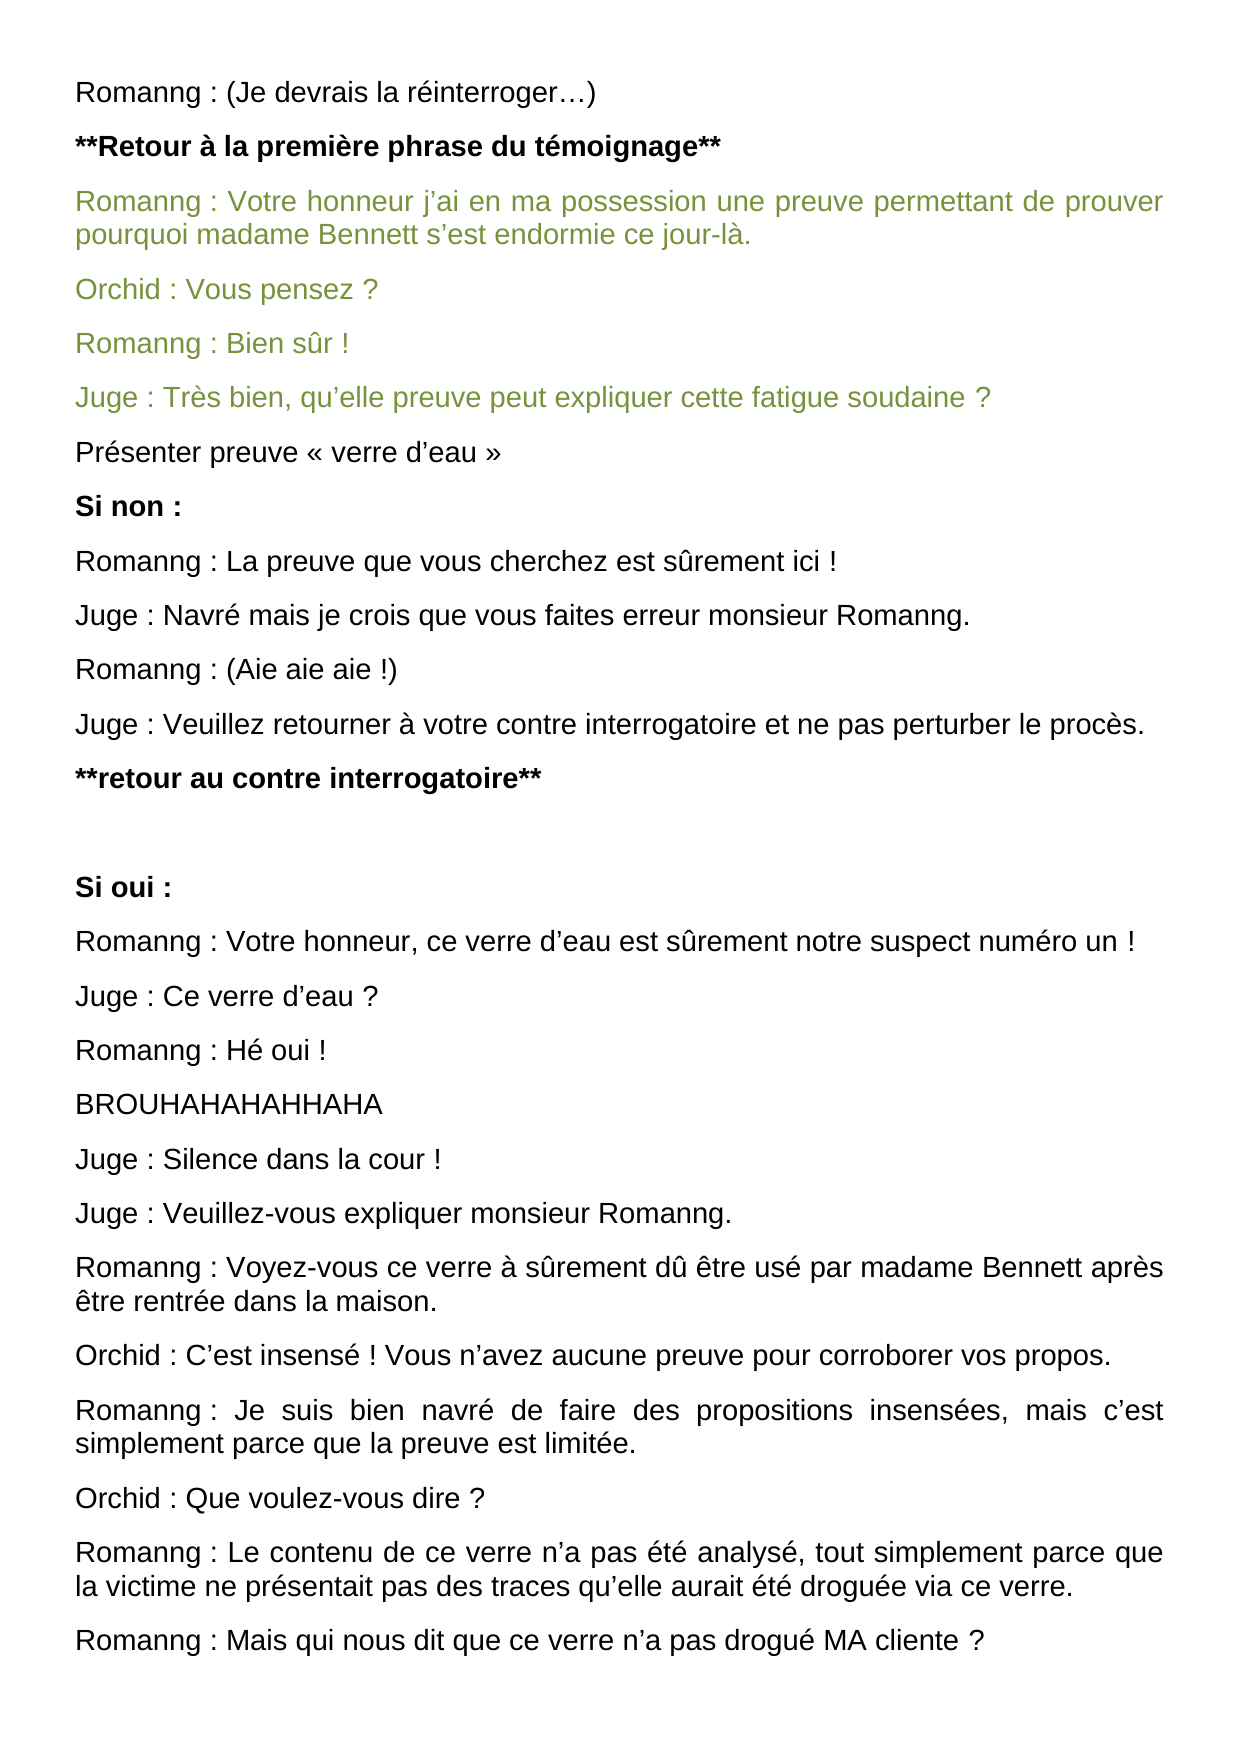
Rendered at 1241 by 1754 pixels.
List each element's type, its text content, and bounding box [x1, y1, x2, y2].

text BROUHAHAHAHHAHA [75, 1087, 1165, 1121]
text Juge : Très bien, qu’elle preuve peut expliquer cette fatigue soudaine ? [75, 380, 1165, 414]
text Romanng : (Aie aie aie !) [75, 652, 1165, 686]
text Juge : Navré mais je crois que vous faites erreur monsieur Romanng. [75, 598, 1165, 631]
text Juge : Silence dans la cour ! [75, 1142, 1165, 1175]
text Présenter preuve « verre d’eau » [75, 435, 1165, 468]
text Si oui : [75, 870, 1165, 903]
text Juge : Veuillez retourner à votre contre interrogatoire et ne pas perturber le procès. [75, 707, 1165, 740]
text Juge : Ce verre d’eau ? [75, 978, 1165, 1012]
text Orchid : Que voulez-vous dire ? [75, 1481, 1165, 1514]
text **Retour à la première phrase du témoignage** [75, 129, 1165, 163]
text Romanng : Votre honneur, ce verre d’eau est sûrement notre suspect numéro un ! [75, 924, 1165, 958]
text Romanng : Votre honneur j’ai en ma possession une preuve permettant de prouver pourquoi madame Bennett s’est endormie ce jour-là. [75, 184, 1165, 251]
text Orchid : Vous pensez ? [75, 272, 1165, 305]
text Romanng : Bien sûr ! [75, 326, 1165, 359]
text Romanng : Le contenu de ce verre n’a pas été analysé, tout simplement parce que la victime ne présentait pas des traces qu’elle aurait été droguée via ce verre. [75, 1535, 1165, 1602]
text **retour au contre interrogatoire** [75, 761, 1165, 794]
text Romanng : La preuve que vous cherchez est sûrement ici ! [75, 543, 1165, 577]
text Romanng : (Je devrais la réinterroger…) [75, 75, 1165, 108]
text Juge : Veuillez-vous expliquer monsieur Romanng. [75, 1196, 1165, 1229]
text Romanng : Je suis bien navré de faire des propositions insensées, mais c’est simplement parce que la preuve est limitée. [75, 1393, 1165, 1460]
text Romanng : Voyez-vous ce verre à sûrement dû être usé par madame Bennett après être rentrée dans la maison. [75, 1250, 1165, 1317]
text Si non : [75, 489, 1165, 523]
text Romanng : Hé oui ! [75, 1033, 1165, 1066]
text Romanng : Mais qui nous dit que ce verre n’a pas drogué MA cliente ? [75, 1623, 1165, 1656]
text Orchid : C’est insensé ! Vous n’avez aucune preuve pour corroborer vos propos. [75, 1338, 1165, 1372]
